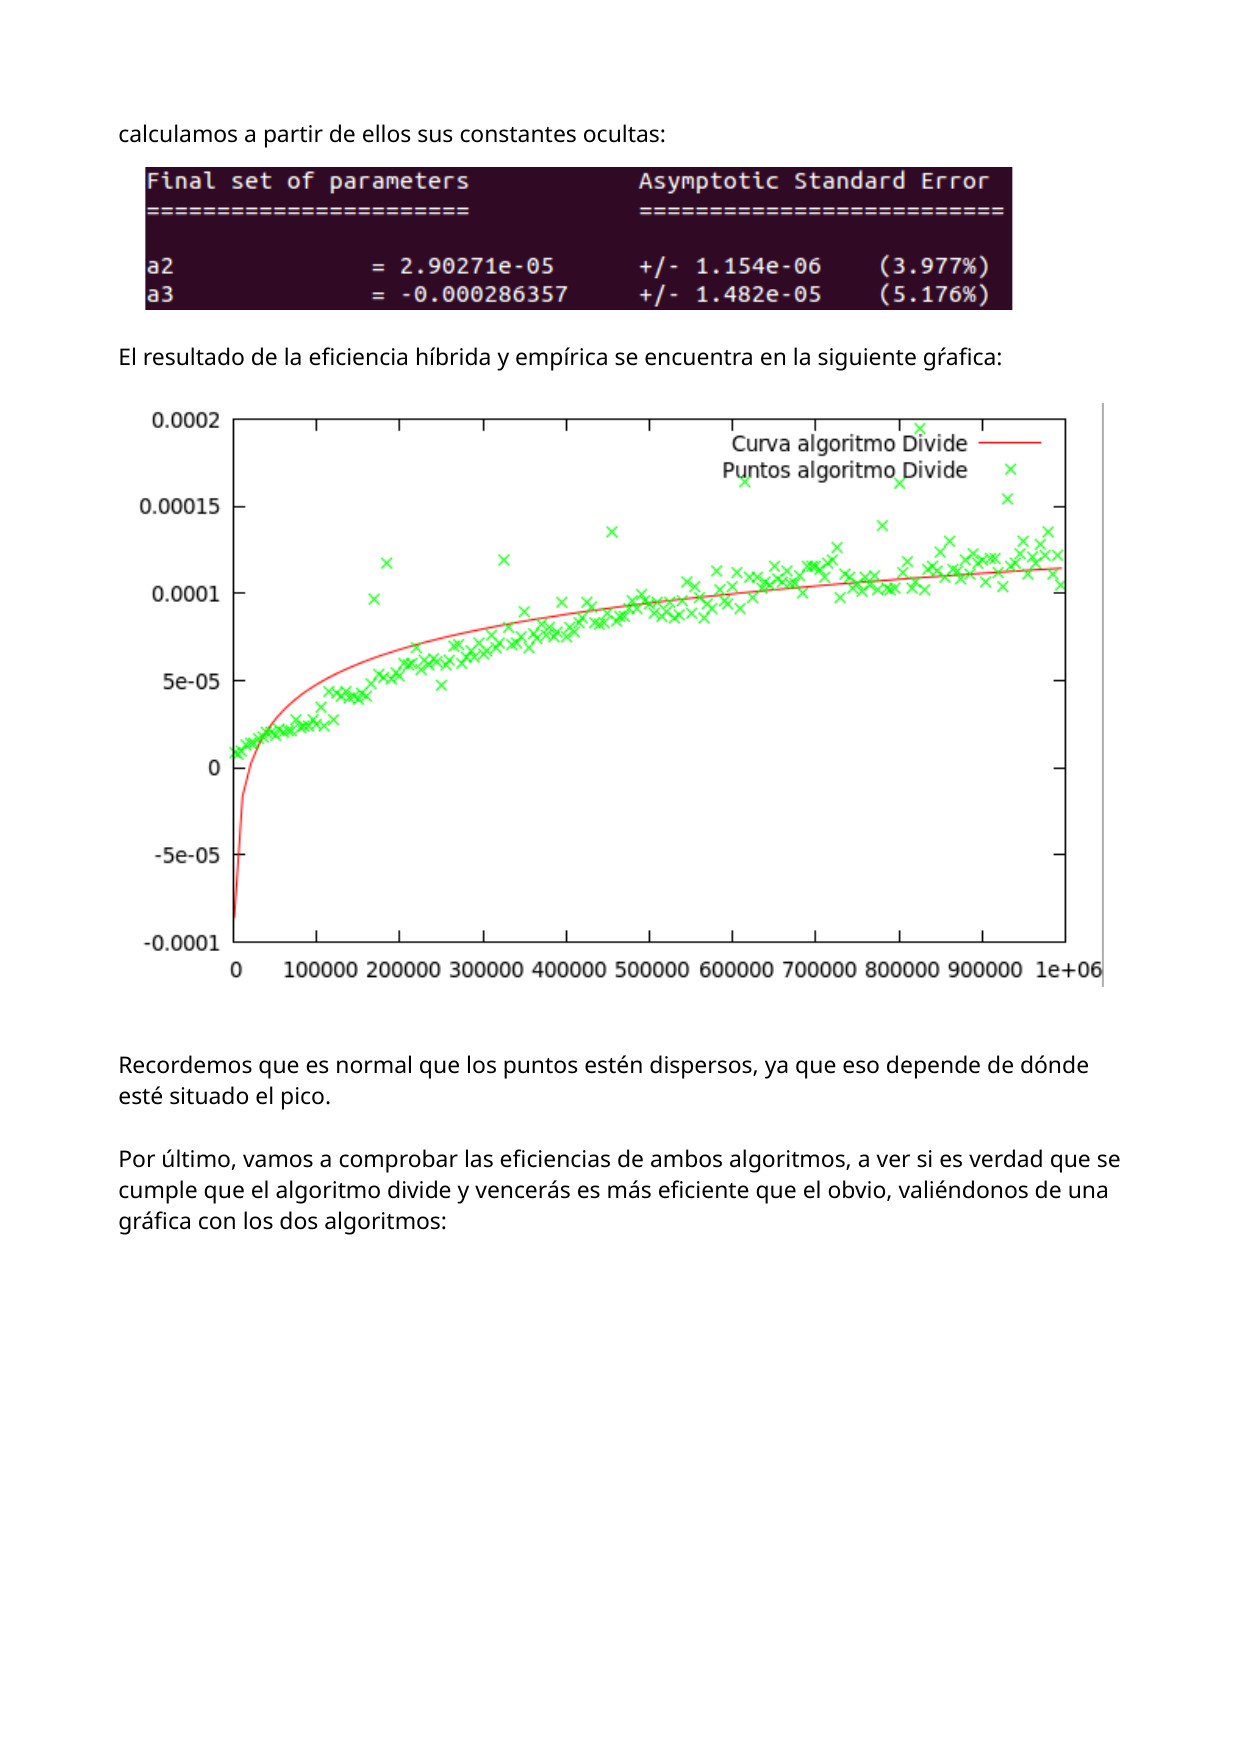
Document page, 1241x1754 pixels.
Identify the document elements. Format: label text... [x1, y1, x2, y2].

picture [136, 403, 1104, 987]
text El resultado de la eficiencia híbrida y empírica se encuentra en la siguiente gŕafica: [118, 341, 1122, 372]
text Por último, vamos a comprobar las eficiencias de ambos algoritmos, a ver si es verdad que se cumple que el algoritmo divide y vencerás es más eficiente que el obvio, valiéndonos de una gráfica con los dos algoritmos: [118, 1143, 1122, 1236]
picture [145, 167, 1013, 310]
text calculamos a partir de ellos sus constantes ocultas: [118, 118, 1122, 149]
text Recordemos que es normal que los puntos estén dispersos, ya que eso depende de dónde esté situado el pico. [118, 1049, 1122, 1111]
